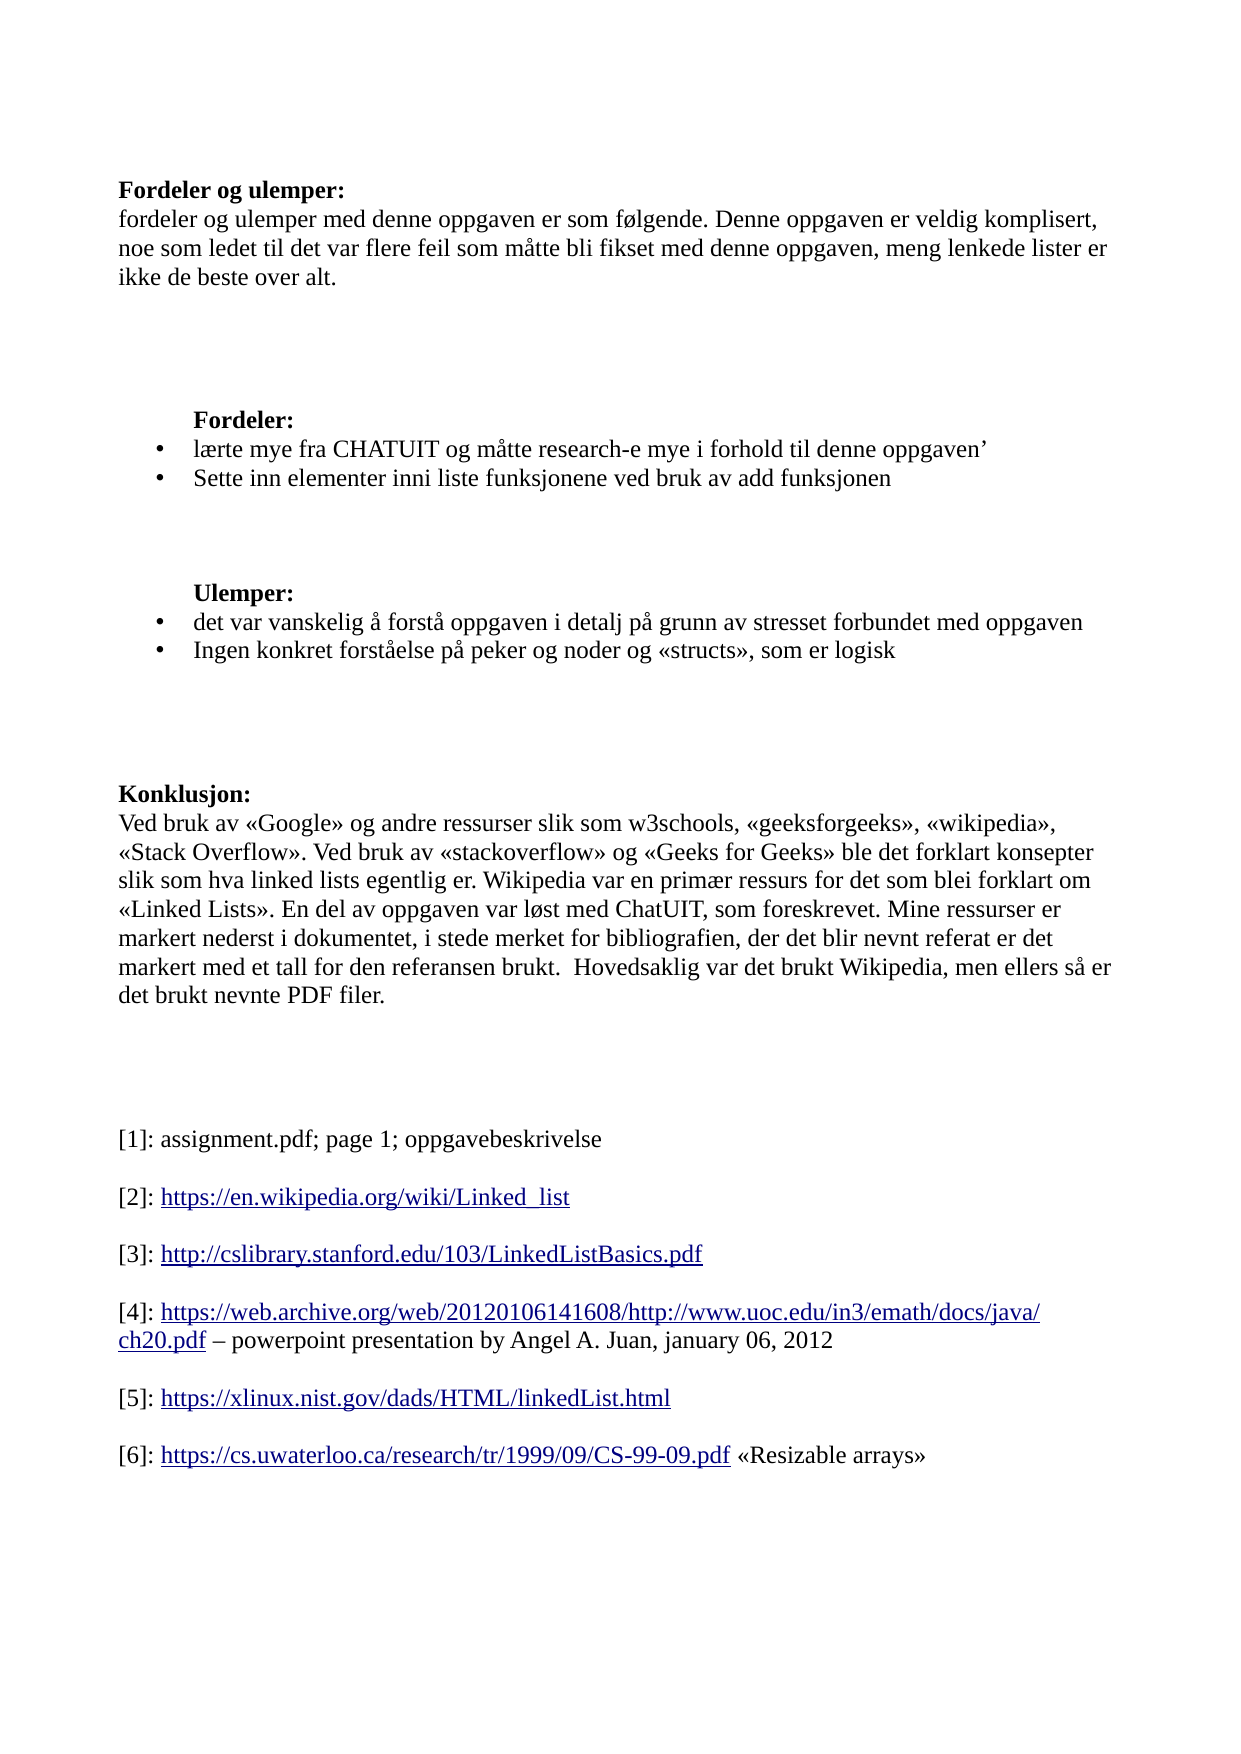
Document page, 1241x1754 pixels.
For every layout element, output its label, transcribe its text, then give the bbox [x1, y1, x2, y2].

list Ulemper: [156, 492, 1122, 607]
text [2]: https://en.wikipedia.org/wiki/Linked_list [118, 1182, 1122, 1211]
text fordeler og ulemper med denne oppgaven er som følgende. Denne oppgaven er veldig komplisert, noe som ledet til det var flere feil som måtte bli fikset med denne oppgaven, meng lenkede lister er ikke de beste over alt. [118, 204, 1122, 291]
text Konklusjon: [118, 751, 1122, 808]
list Fordeler: [156, 406, 1122, 434]
list det var vanskelig å forstå oppgaven i detalj på grunn av stresset forbundet med oppgaven [156, 607, 1122, 636]
list Sette inn elementer inni liste funksjonene ved bruk av add funksjonen [156, 463, 1122, 492]
text Fordeler og ulemper: [118, 176, 1122, 204]
list Ingen konkret forståelse på peker og noder og «structs», som er logisk [156, 636, 1122, 664]
text [3]: http://cslibrary.stanford.edu/103/LinkedListBasics.pdf [118, 1239, 1122, 1268]
text [6]: https://cs.uwaterloo.ca/research/tr/1999/09/CS-99-09.pdf «Resizable arrays» [118, 1441, 1122, 1469]
text [4]: https://web.archive.org/web/20120106141608/http://www.uoc.edu/in3/emath/docs/java/ch20.pdf – powerpoint presentation by Angel A. Juan, january 06, 2012 [118, 1297, 1122, 1354]
text [5]: https://xlinux.nist.gov/dads/HTML/linkedList.html [118, 1383, 1122, 1412]
list lærte mye fra CHATUIT og måtte research-e mye i forhold til denne oppgaven’ [156, 434, 1122, 463]
text Ved bruk av «Google» og andre ressurser slik som w3schools, «geeksforgeeks», «wikipedia», «Stack Overflow». Ved bruk av «stackoverflow» og «Geeks for Geeks» ble det forklart konsepter slik som hva linked lists egentlig er. Wikipedia var en primær ressurs for det som blei forklart om «Linked Lists». En del av oppgaven var løst med ChatUIT, som foreskrevet. Mine ressurser er markert nederst i dokumentet, i stede merket for bibliografien, der det blir nevnt referat er det markert med et tall for den referansen brukt. Hovedsaklig var det brukt Wikipedia, men ellers så er det brukt nevnte PDF filer. [118, 808, 1122, 1009]
text [1]: assignment.pdf; page 1; oppgavebeskrivelse [118, 1124, 1122, 1153]
